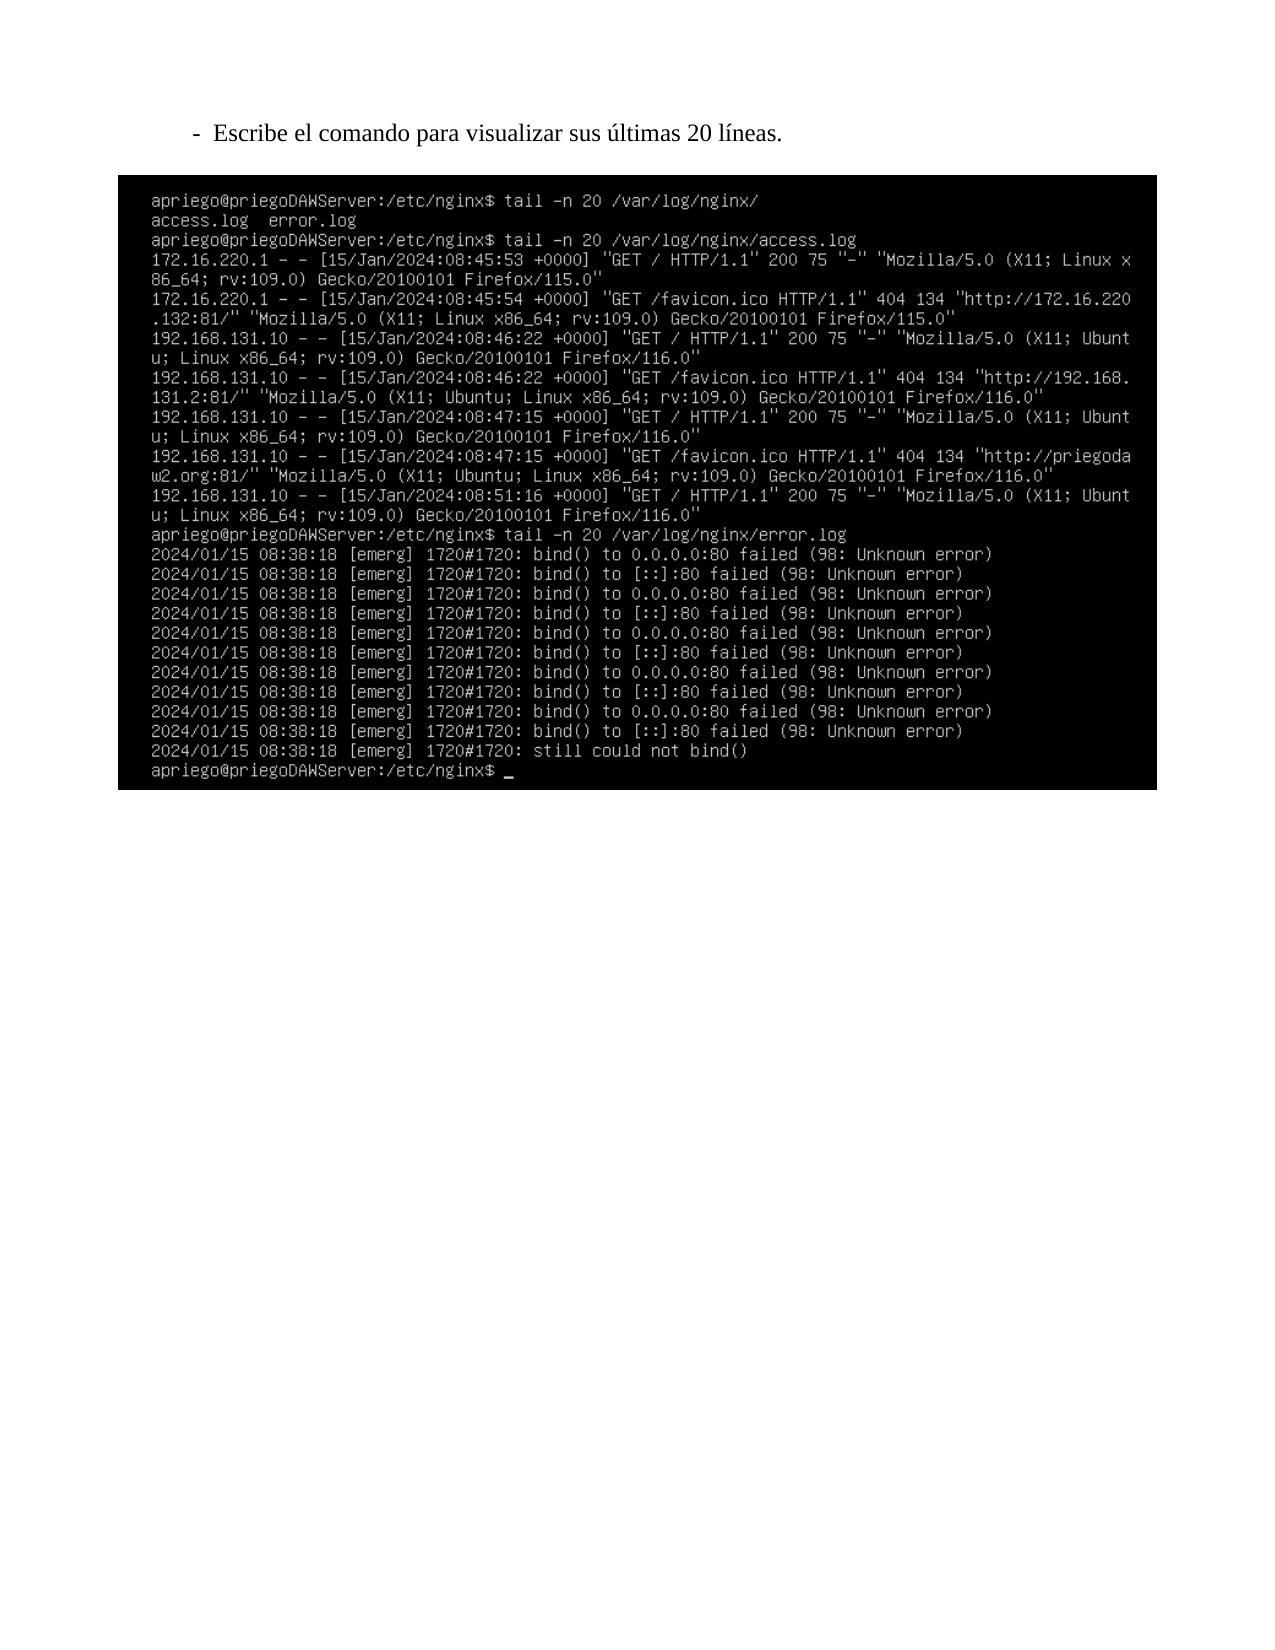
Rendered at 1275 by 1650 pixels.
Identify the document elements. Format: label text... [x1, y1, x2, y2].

picture [118, 175, 1157, 790]
text - Escribe el comando para visualizar sus últimas 20 líneas. [118, 118, 1157, 147]
